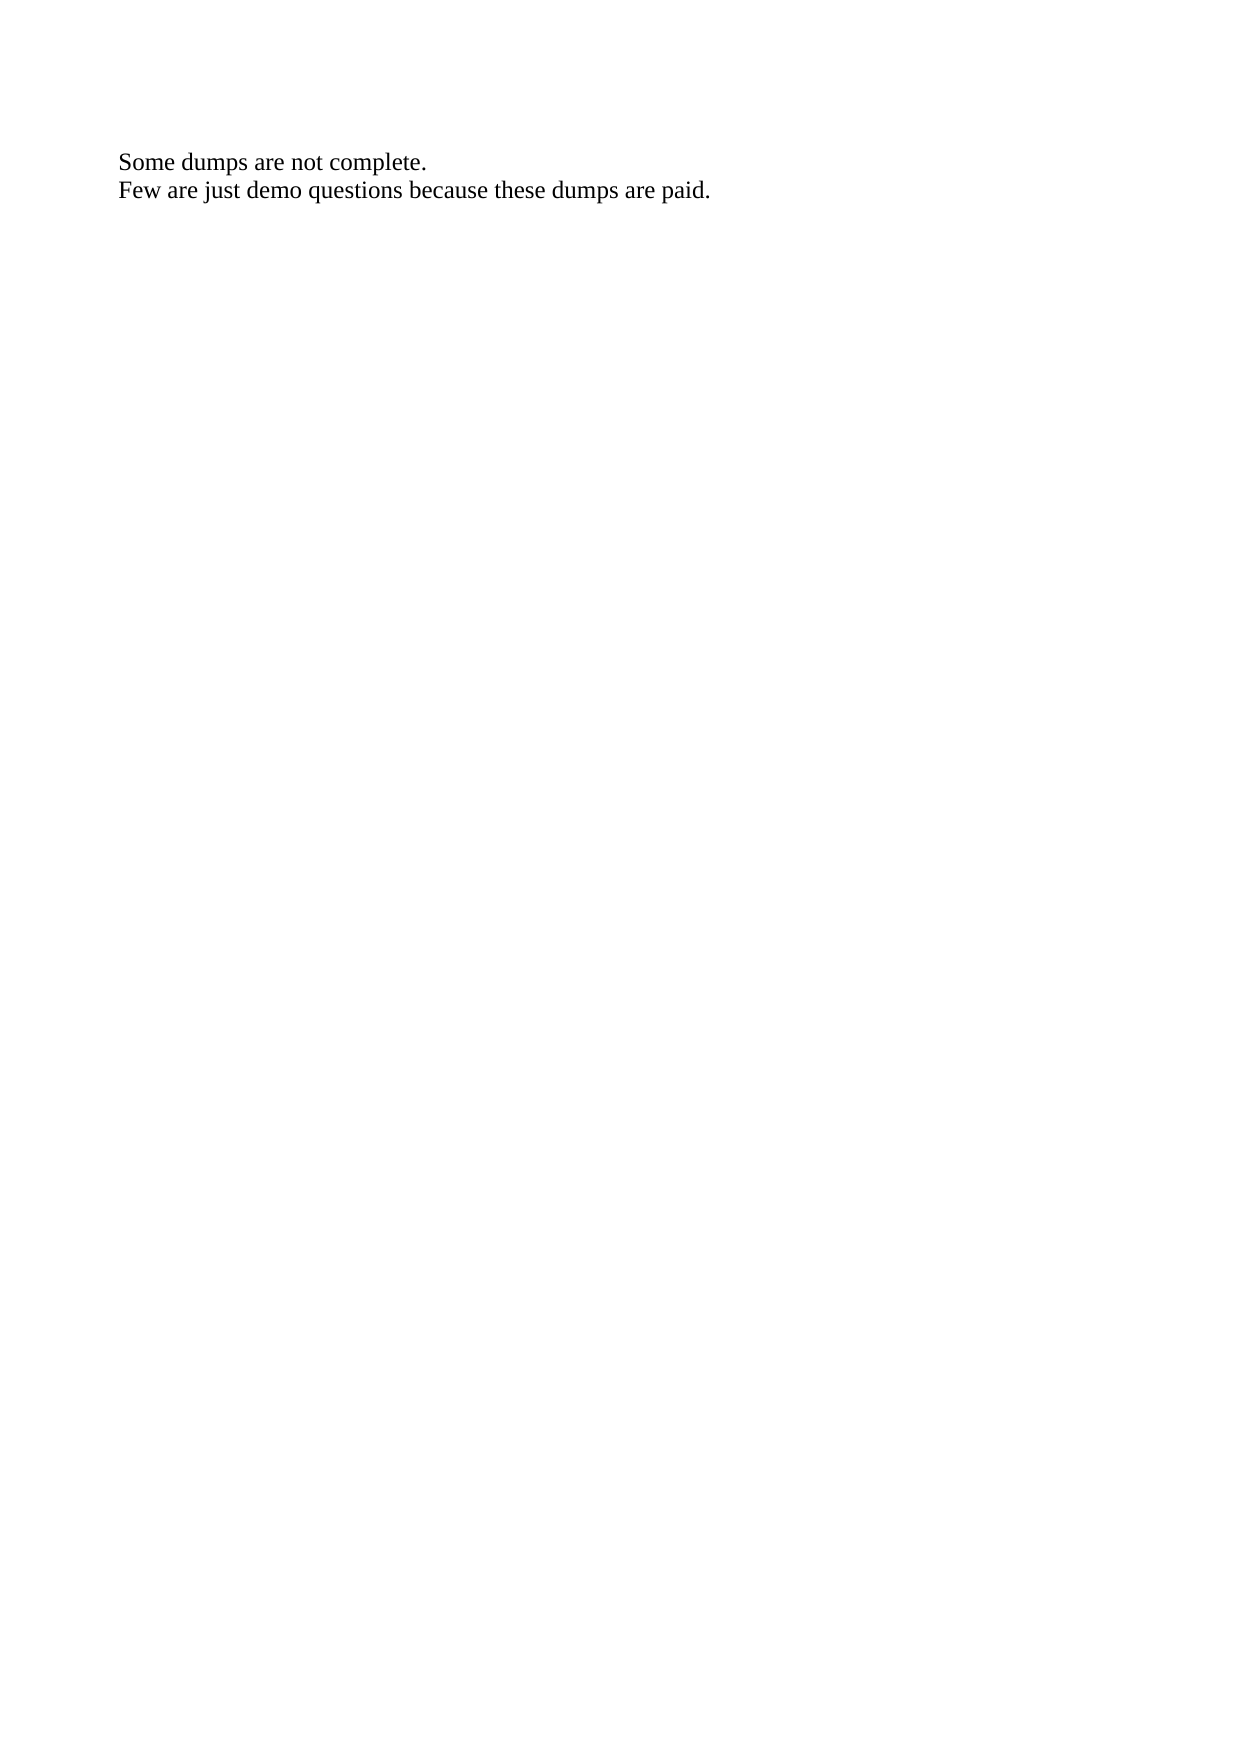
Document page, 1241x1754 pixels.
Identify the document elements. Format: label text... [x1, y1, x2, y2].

text Some dumps are not complete. [118, 147, 1122, 176]
text Few are just demo questions because these dumps are paid. [118, 176, 1122, 204]
